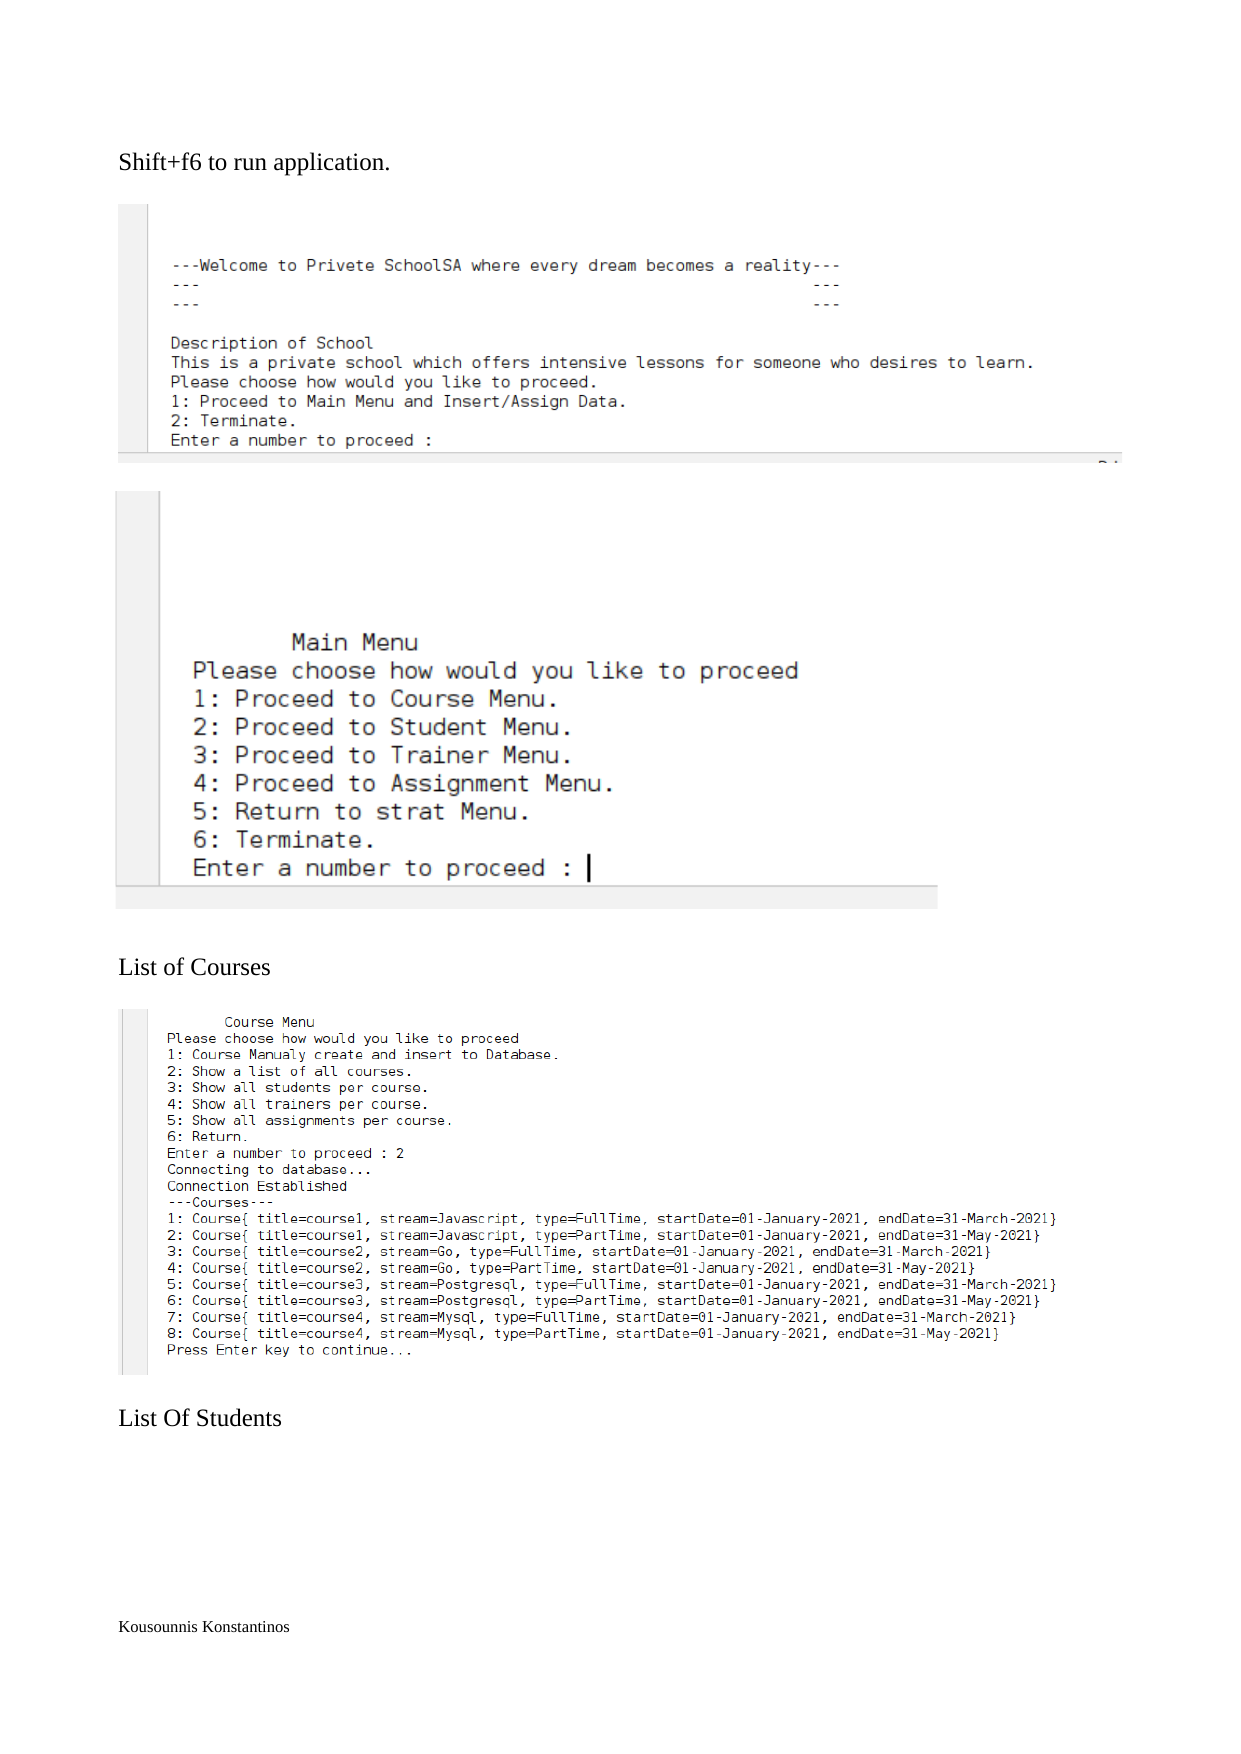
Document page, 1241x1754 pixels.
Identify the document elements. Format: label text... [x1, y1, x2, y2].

text List Of Students [118, 1403, 1122, 1432]
picture [118, 1009, 1123, 1375]
text List of Courses [118, 952, 1122, 980]
picture [118, 204, 1123, 463]
picture [115, 491, 938, 909]
text Shift+f6 to run application. [118, 147, 1122, 176]
